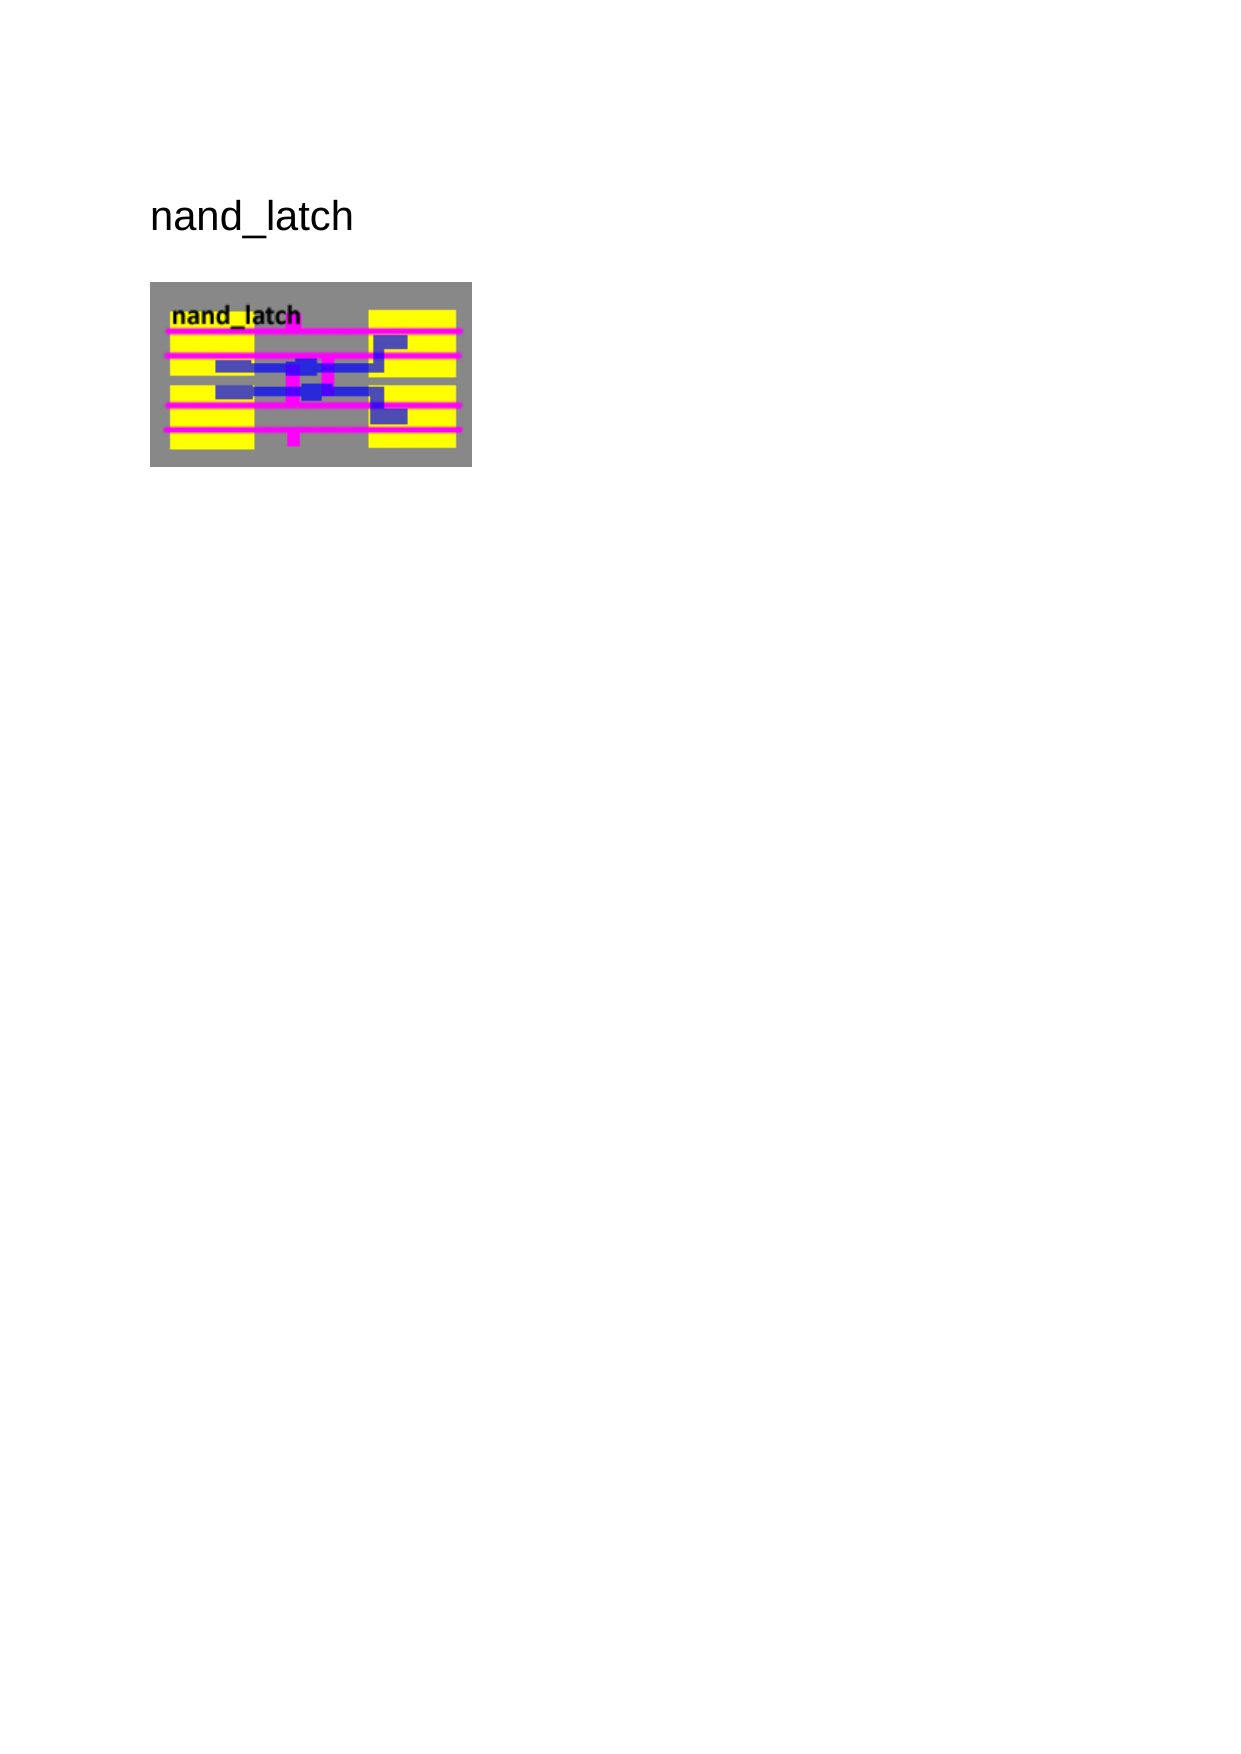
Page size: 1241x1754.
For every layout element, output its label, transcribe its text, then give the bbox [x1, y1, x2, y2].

picture [150, 282, 472, 467]
subtitle nand_latch [150, 192, 1090, 239]
